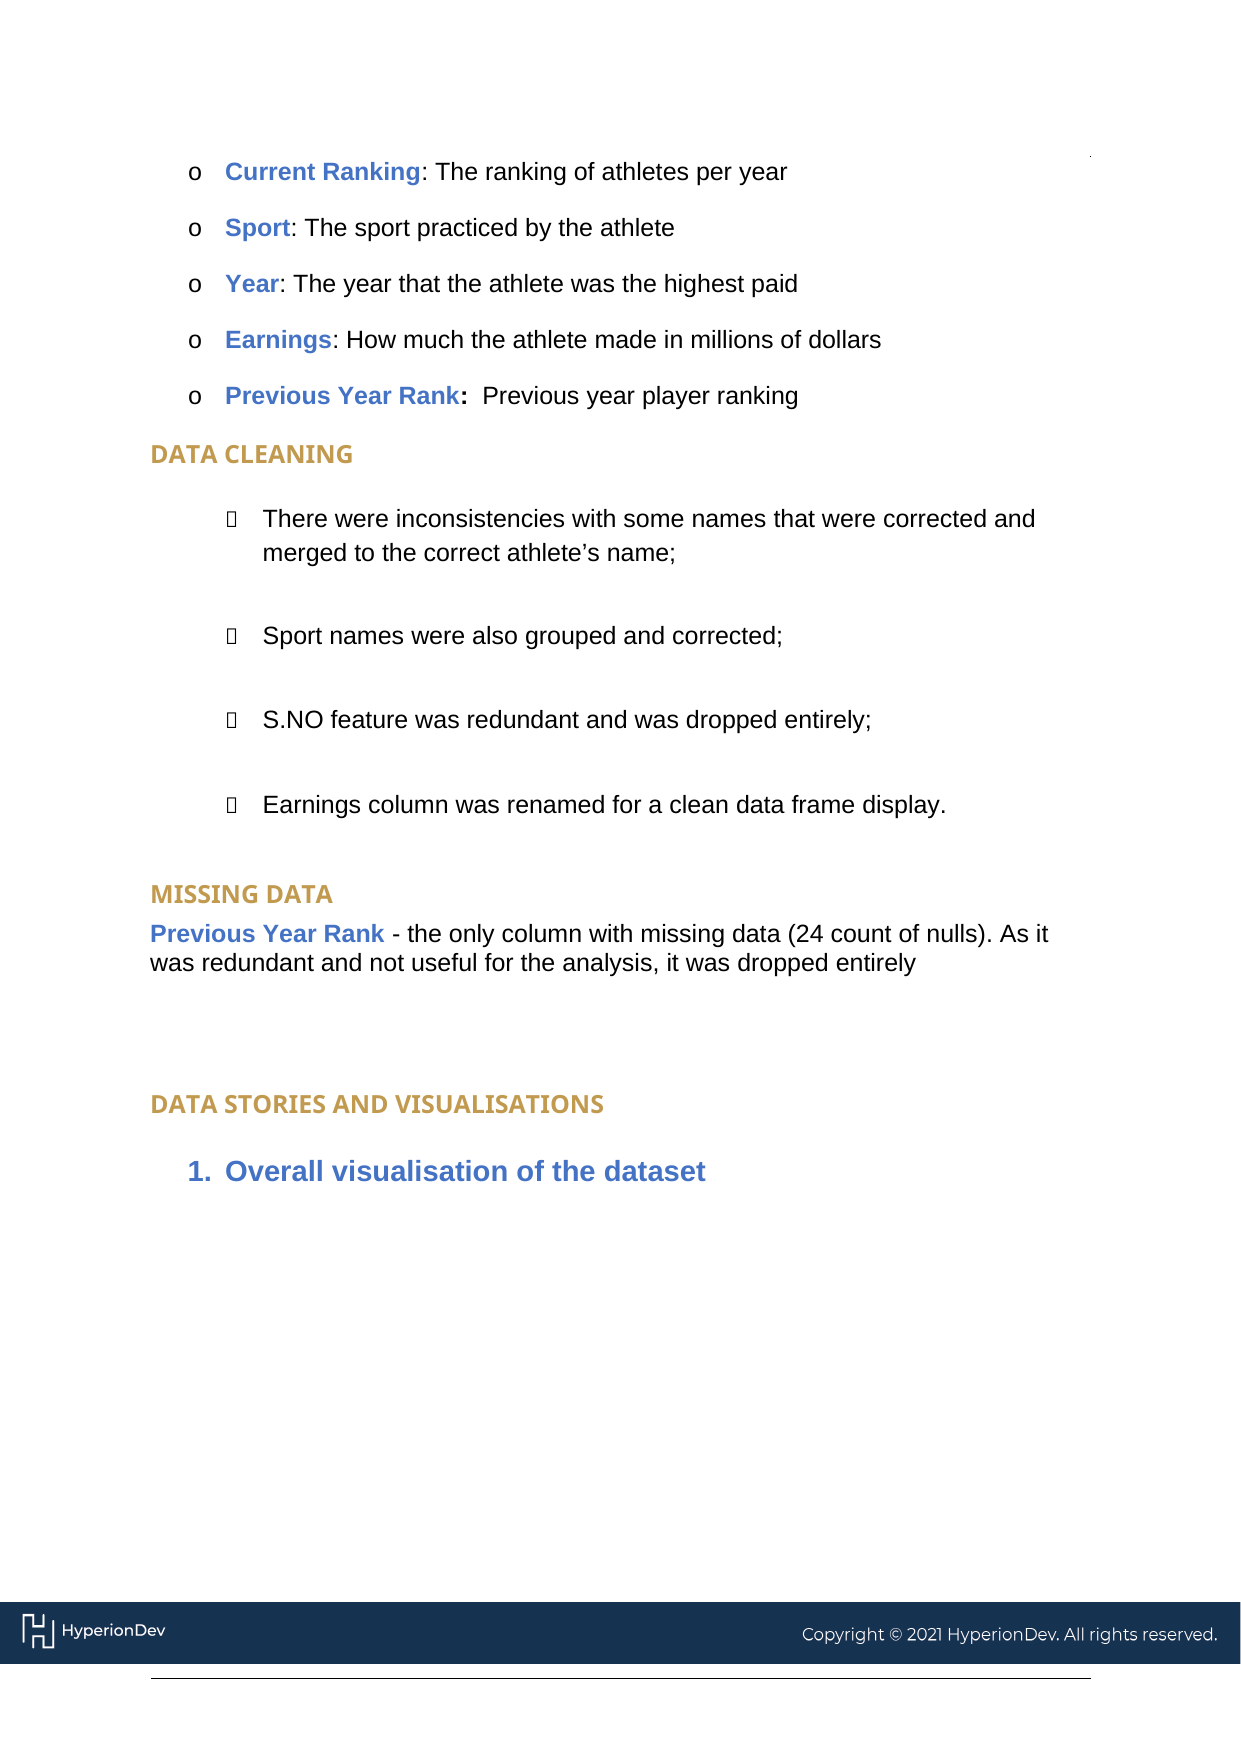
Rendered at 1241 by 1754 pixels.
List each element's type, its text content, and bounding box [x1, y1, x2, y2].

text DATA CLEANING [150, 437, 1091, 471]
list S.NO feature was redundant and was dropped entirely; [225, 706, 1091, 735]
list Previous Year Rank: Previous year player ranking [187, 381, 1091, 412]
text Previous Year Rank - the only column with missing data (24 count of nulls). As it was redundant and not useful for the analysis, it was dropped entirely [150, 919, 1091, 977]
list Sport names were also grouped and corrected; [225, 621, 1091, 651]
list Overall visualisation of the dataset [187, 1154, 1091, 1187]
title MISSING DATA [150, 877, 1091, 911]
list Sport: The sport practiced by the athlete [187, 213, 1091, 244]
list Current Ranking: The ranking of athletes per year [187, 157, 1091, 188]
list Year: The year that the athlete was the highest paid [187, 269, 1091, 300]
list Earnings column was renamed for a clean data frame display. [225, 790, 1091, 819]
list Earnings: How much the athlete made in millions of dollars [187, 325, 1091, 356]
list There were inconsistencies with some names that were corrected and merged to the correct athlete’s name; [225, 504, 1091, 567]
title DATA STORIES AND VISUALISATIONS [150, 1086, 1091, 1120]
